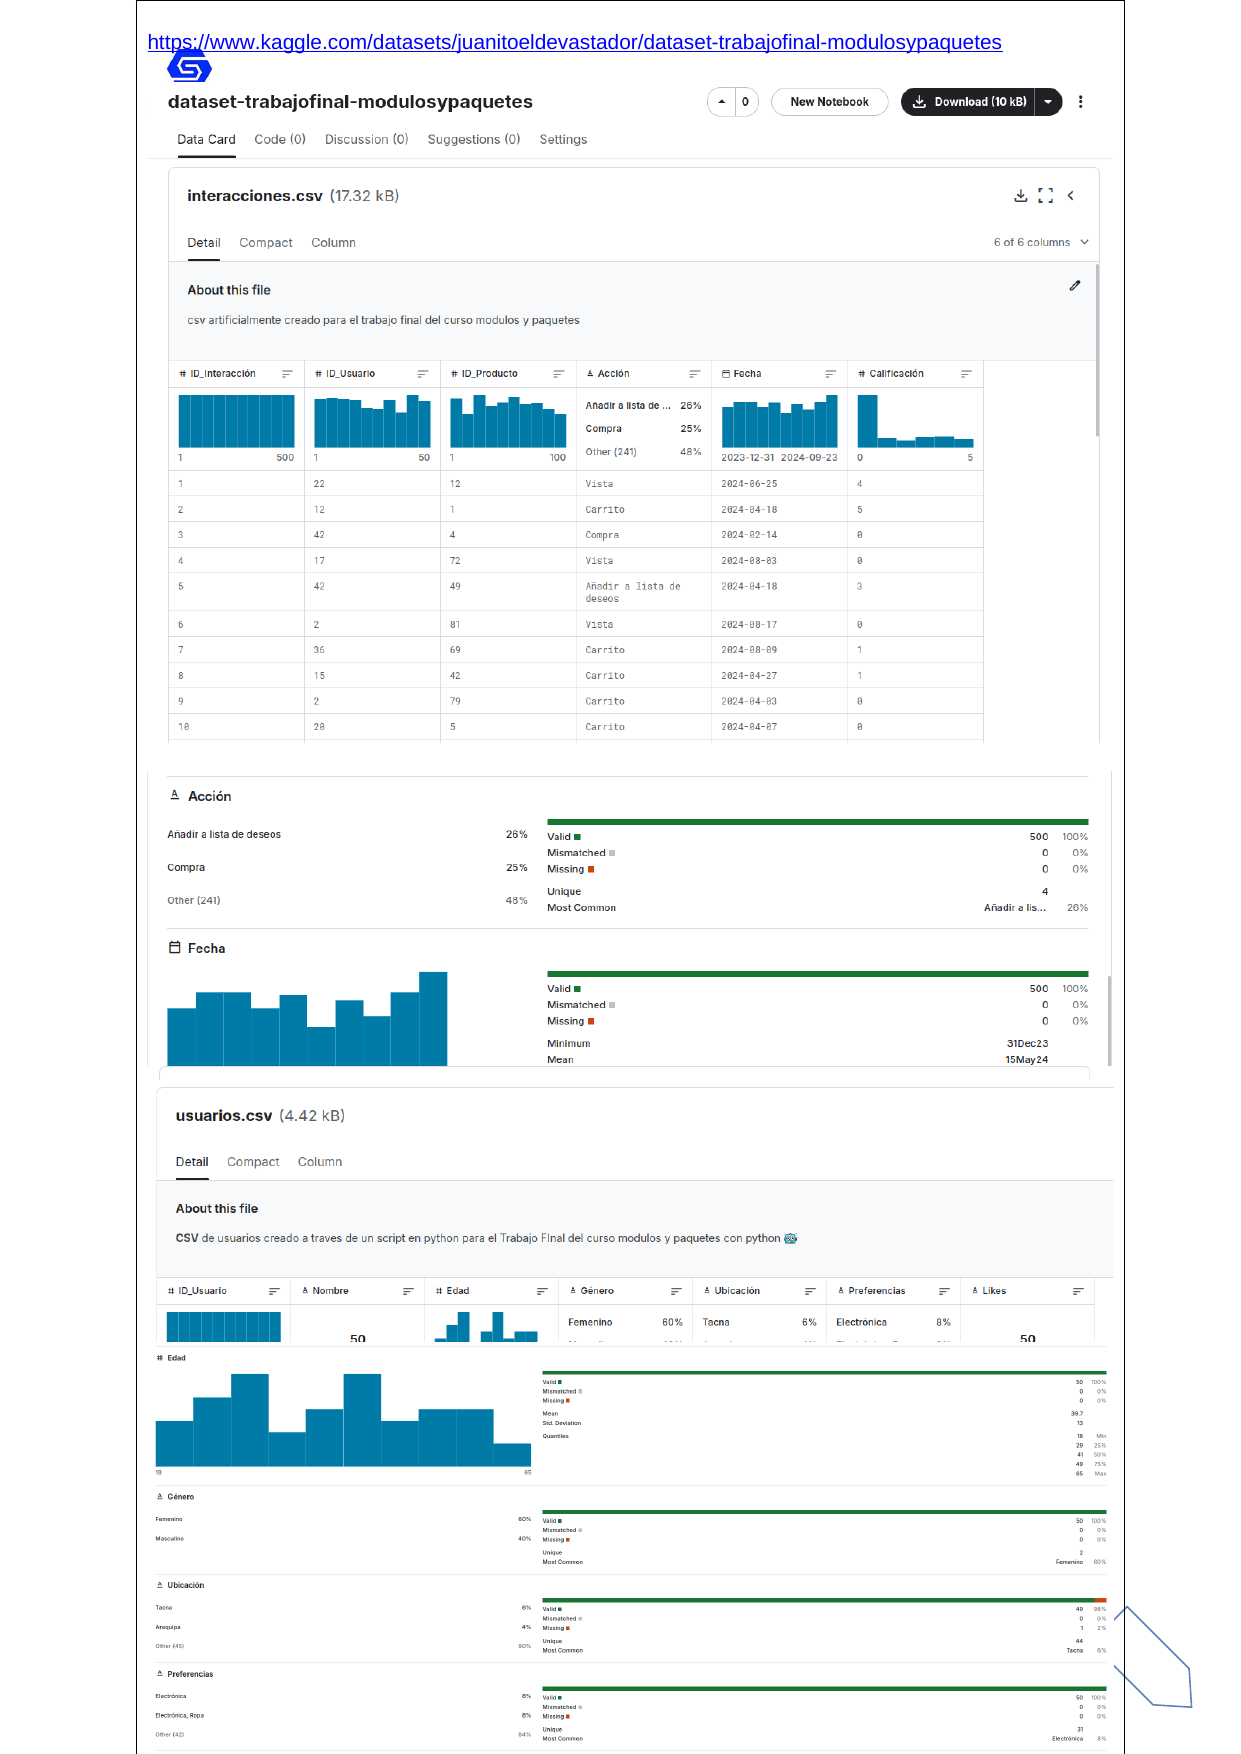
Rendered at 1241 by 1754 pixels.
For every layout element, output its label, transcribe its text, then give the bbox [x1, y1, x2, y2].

picture [146, 771, 1114, 1754]
table_header https://www.kaggle.com/datasets/juanitoeldevastador/dataset-trabajofinal-modulosypaquetes [137, 1, 1124, 1754]
picture [147, 82, 1114, 743]
